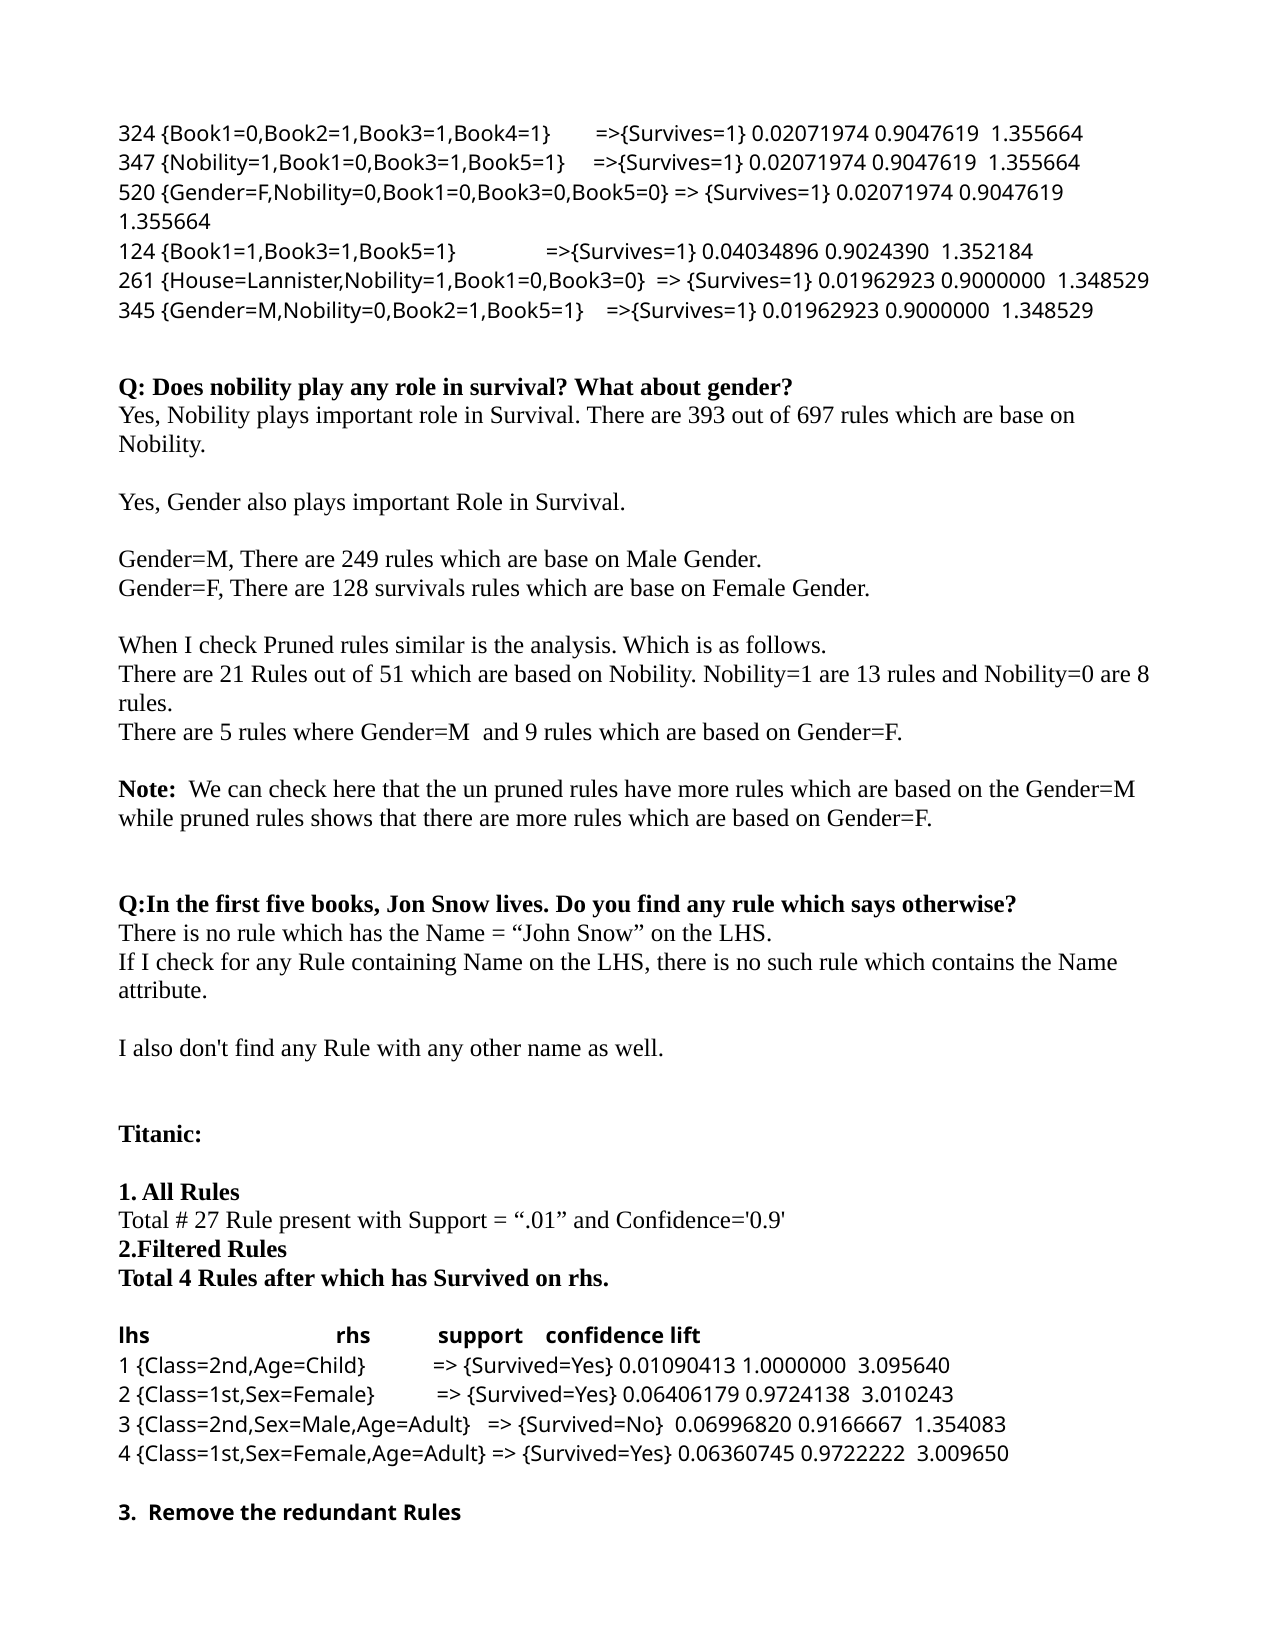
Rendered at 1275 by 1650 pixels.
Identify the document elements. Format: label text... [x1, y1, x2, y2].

text Gender=M, There are 249 rules which are base on Male Gender. [118, 544, 1157, 573]
text 3 {Class=2nd,Sex=Male,Age=Adult} => {Survived=No} 0.06996820 0.9166667 1.354083 [118, 1409, 1157, 1438]
text I also don't find any Rule with any other name as well. [118, 1033, 1157, 1062]
text lhs rhs support confidence lift [118, 1321, 1157, 1350]
text Yes, Nobility plays important role in Survival. There are 393 out of 697 rules which are base on Nobility. [118, 401, 1157, 458]
text Q:In the first five books, Jon Snow lives. Do you find any rule which says otherwise? [118, 889, 1157, 918]
text 124 {Book1=1,Book3=1,Book5=1} =>{Survives=1} 0.04034896 0.9024390 1.352184 [118, 236, 1157, 266]
text When I check Pruned rules similar is the analysis. Which is as follows. [118, 631, 1157, 659]
text Yes, Gender also plays important Role in Survival. [118, 487, 1157, 516]
text There is no rule which has the Name = “John Snow” on the LHS. [118, 918, 1157, 947]
text Gender=F, There are 128 survivals rules which are base on Female Gender. [118, 573, 1157, 602]
text Q: Does nobility play any role in survival? What about gender? [118, 372, 1157, 401]
text Titanic: [118, 1119, 1157, 1148]
text 520 {Gender=F,Nobility=0,Book1=0,Book3=0,Book5=0} => {Survives=1} 0.02071974 0.9047619 1.355664 [118, 177, 1157, 236]
text There are 21 Rules out of 51 which are based on Nobility. Nobility=1 are 13 rules and Nobility=0 are 8 rules. [118, 659, 1157, 717]
text If I check for any Rule containing Name on the LHS, there is no such rule which contains the Name attribute. [118, 947, 1157, 1004]
text 345 {Gender=M,Nobility=0,Book2=1,Book5=1} =>{Survives=1} 0.01962923 0.9000000 1.348529 [118, 295, 1157, 324]
text 4 {Class=1st,Sex=Female,Age=Adult} => {Survived=Yes} 0.06360745 0.9722222 3.009650 [118, 1438, 1157, 1468]
text 2 {Class=1st,Sex=Female} => {Survived=Yes} 0.06406179 0.9724138 3.010243 [118, 1379, 1157, 1409]
text 324 {Book1=0,Book2=1,Book3=1,Book4=1} =>{Survives=1} 0.02071974 0.9047619 1.355664 [118, 118, 1157, 148]
text Total 4 Rules after which has Survived on rhs. [118, 1263, 1157, 1292]
text 1. All Rules [118, 1177, 1157, 1206]
text 347 {Nobility=1,Book1=0,Book3=1,Book5=1} =>{Survives=1} 0.02071974 0.9047619 1.355664 [118, 148, 1157, 177]
text Note: We can check here that the un pruned rules have more rules which are based on the Gender=M while pruned rules shows that there are more rules which are based on Gender=F. [118, 774, 1157, 832]
text 3. Remove the redundant Rules [118, 1497, 1157, 1527]
text 1 {Class=2nd,Age=Child} => {Survived=Yes} 0.01090413 1.0000000 3.095640 [118, 1350, 1157, 1379]
text 261 {House=Lannister,Nobility=1,Book1=0,Book3=0} => {Survives=1} 0.01962923 0.9000000 1.348529 [118, 266, 1157, 295]
text Total # 27 Rule present with Support = “.01” and Confidence='0.9' [118, 1206, 1157, 1234]
text 2.Filtered Rules [118, 1234, 1157, 1263]
text There are 5 rules where Gender=M and 9 rules which are based on Gender=F. [118, 717, 1157, 746]
